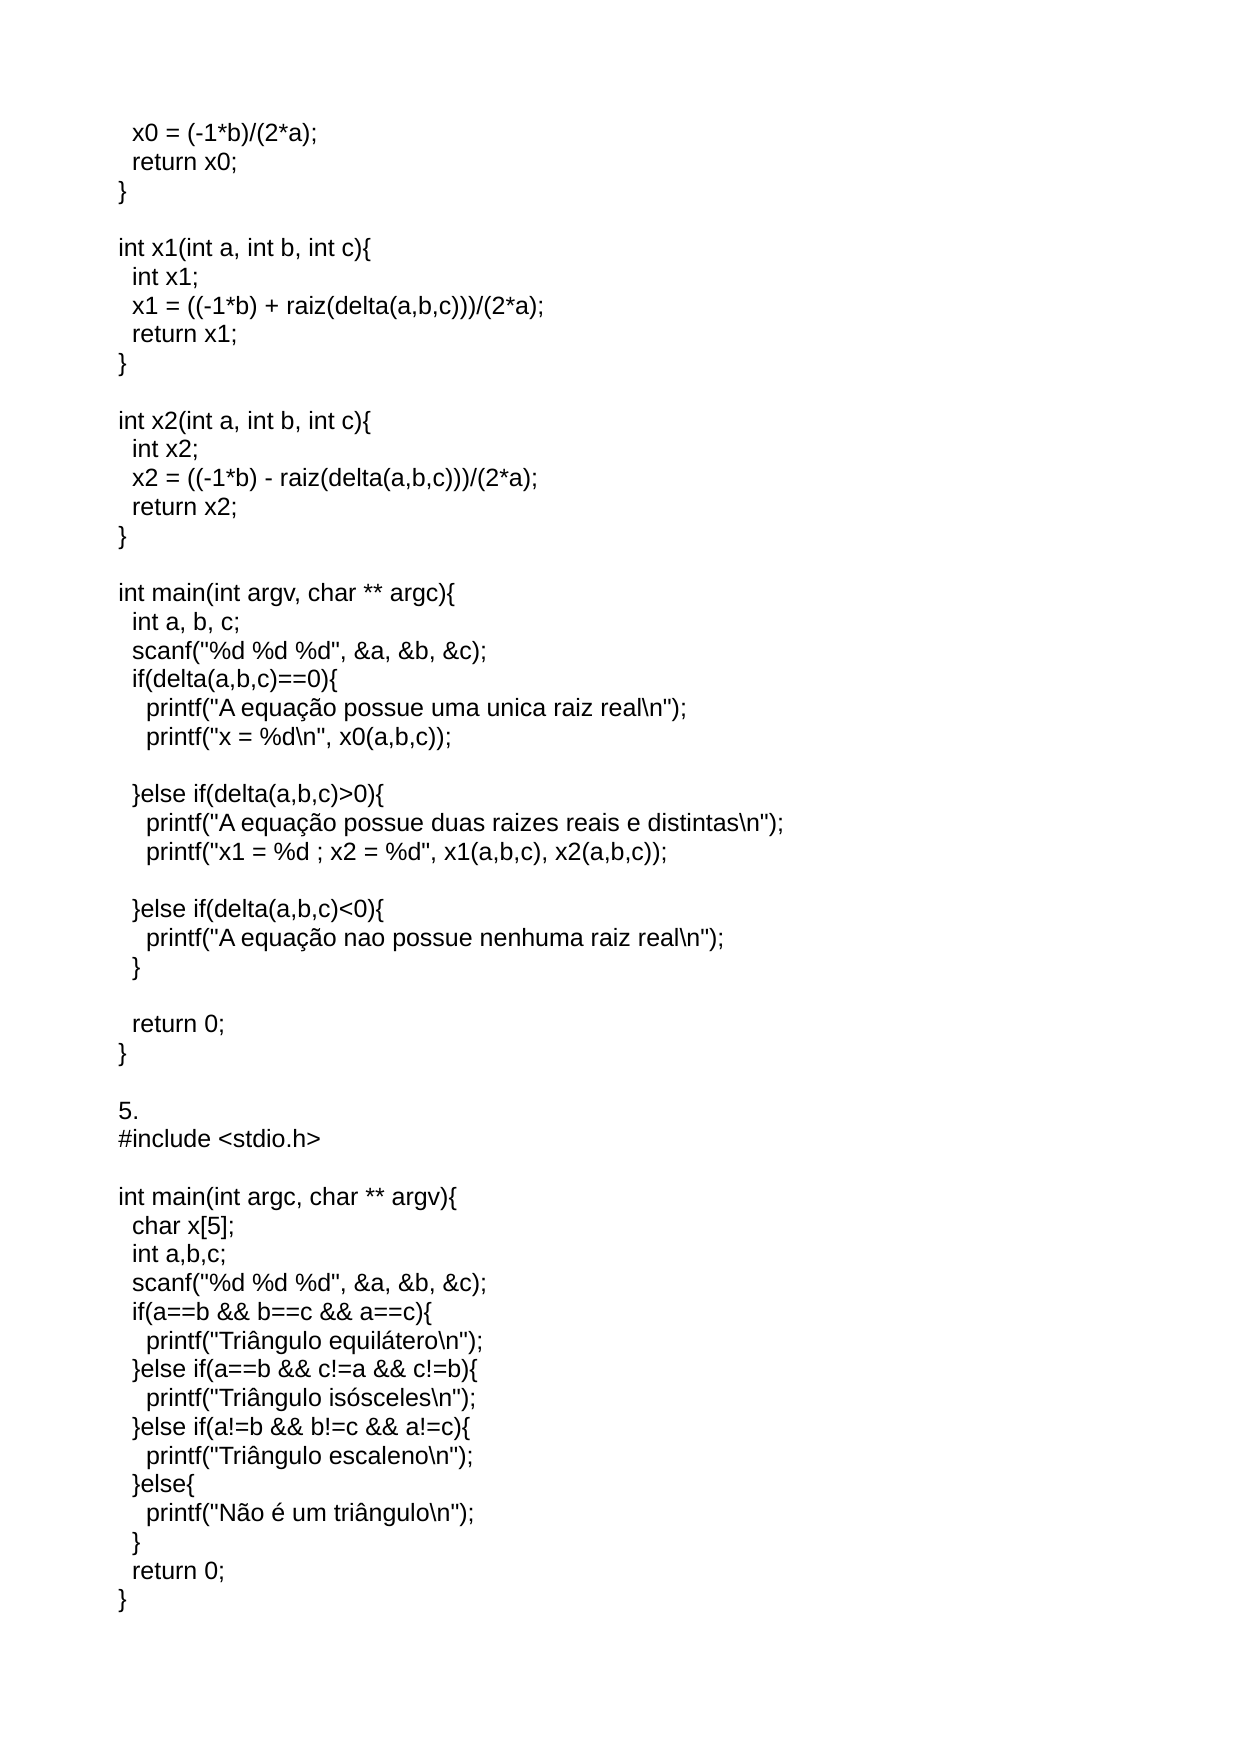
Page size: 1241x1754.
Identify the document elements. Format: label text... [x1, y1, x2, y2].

text }else if(delta(a,b,c)>0){ [118, 779, 1122, 808]
text } [118, 952, 1122, 981]
text int x2(int a, int b, int c){ [118, 406, 1122, 434]
text int main(int argv, char ** argc){ [118, 578, 1122, 607]
text printf("Não é um triângulo\n"); [118, 1498, 1122, 1527]
text #include <stdio.h> [118, 1124, 1122, 1153]
text return 0; [118, 1009, 1122, 1038]
text int x1(int a, int b, int c){ [118, 233, 1122, 262]
text } [118, 1527, 1122, 1556]
text char x[5]; [118, 1211, 1122, 1239]
text printf("x = %d\n", x0(a,b,c)); [118, 722, 1122, 751]
text return x0; [118, 147, 1122, 176]
text if(delta(a,b,c)==0){ [118, 664, 1122, 693]
text } [118, 176, 1122, 204]
text }else if(delta(a,b,c)<0){ [118, 894, 1122, 923]
text printf("A equação possue duas raizes reais e distintas\n"); [118, 808, 1122, 837]
text } [118, 521, 1122, 549]
text return 0; [118, 1556, 1122, 1584]
text int a, b, c; [118, 607, 1122, 636]
text printf("x1 = %d ; x2 = %d", x1(a,b,c), x2(a,b,c)); [118, 837, 1122, 866]
text int x1; [118, 262, 1122, 291]
text printf("Triângulo isósceles\n"); [118, 1383, 1122, 1412]
text x2 = ((-1*b) - raiz(delta(a,b,c)))/(2*a); [118, 463, 1122, 492]
text int x2; [118, 434, 1122, 463]
text if(a==b && b==c && a==c){ [118, 1297, 1122, 1326]
text }else{ [118, 1469, 1122, 1498]
text return x1; [118, 319, 1122, 348]
text }else if(a==b && c!=a && c!=b){ [118, 1354, 1122, 1383]
text } [118, 348, 1122, 377]
text } [118, 1584, 1122, 1613]
text int main(int argc, char ** argv){ [118, 1182, 1122, 1211]
text }else if(a!=b && b!=c && a!=c){ [118, 1412, 1122, 1441]
text return x2; [118, 492, 1122, 521]
text 5. [118, 1096, 1122, 1124]
text printf("A equação possue uma unica raiz real\n"); [118, 693, 1122, 722]
text x0 = (-1*b)/(2*a); [118, 118, 1122, 147]
text x1 = ((-1*b) + raiz(delta(a,b,c)))/(2*a); [118, 291, 1122, 319]
text printf("Triângulo equilátero\n"); [118, 1326, 1122, 1354]
text scanf("%d %d %d", &a, &b, &c); [118, 636, 1122, 664]
text scanf("%d %d %d", &a, &b, &c); [118, 1268, 1122, 1297]
text printf("Triângulo escaleno\n"); [118, 1441, 1122, 1469]
text } [118, 1038, 1122, 1067]
text printf("A equação nao possue nenhuma raiz real\n"); [118, 923, 1122, 952]
text int a,b,c; [118, 1239, 1122, 1268]
